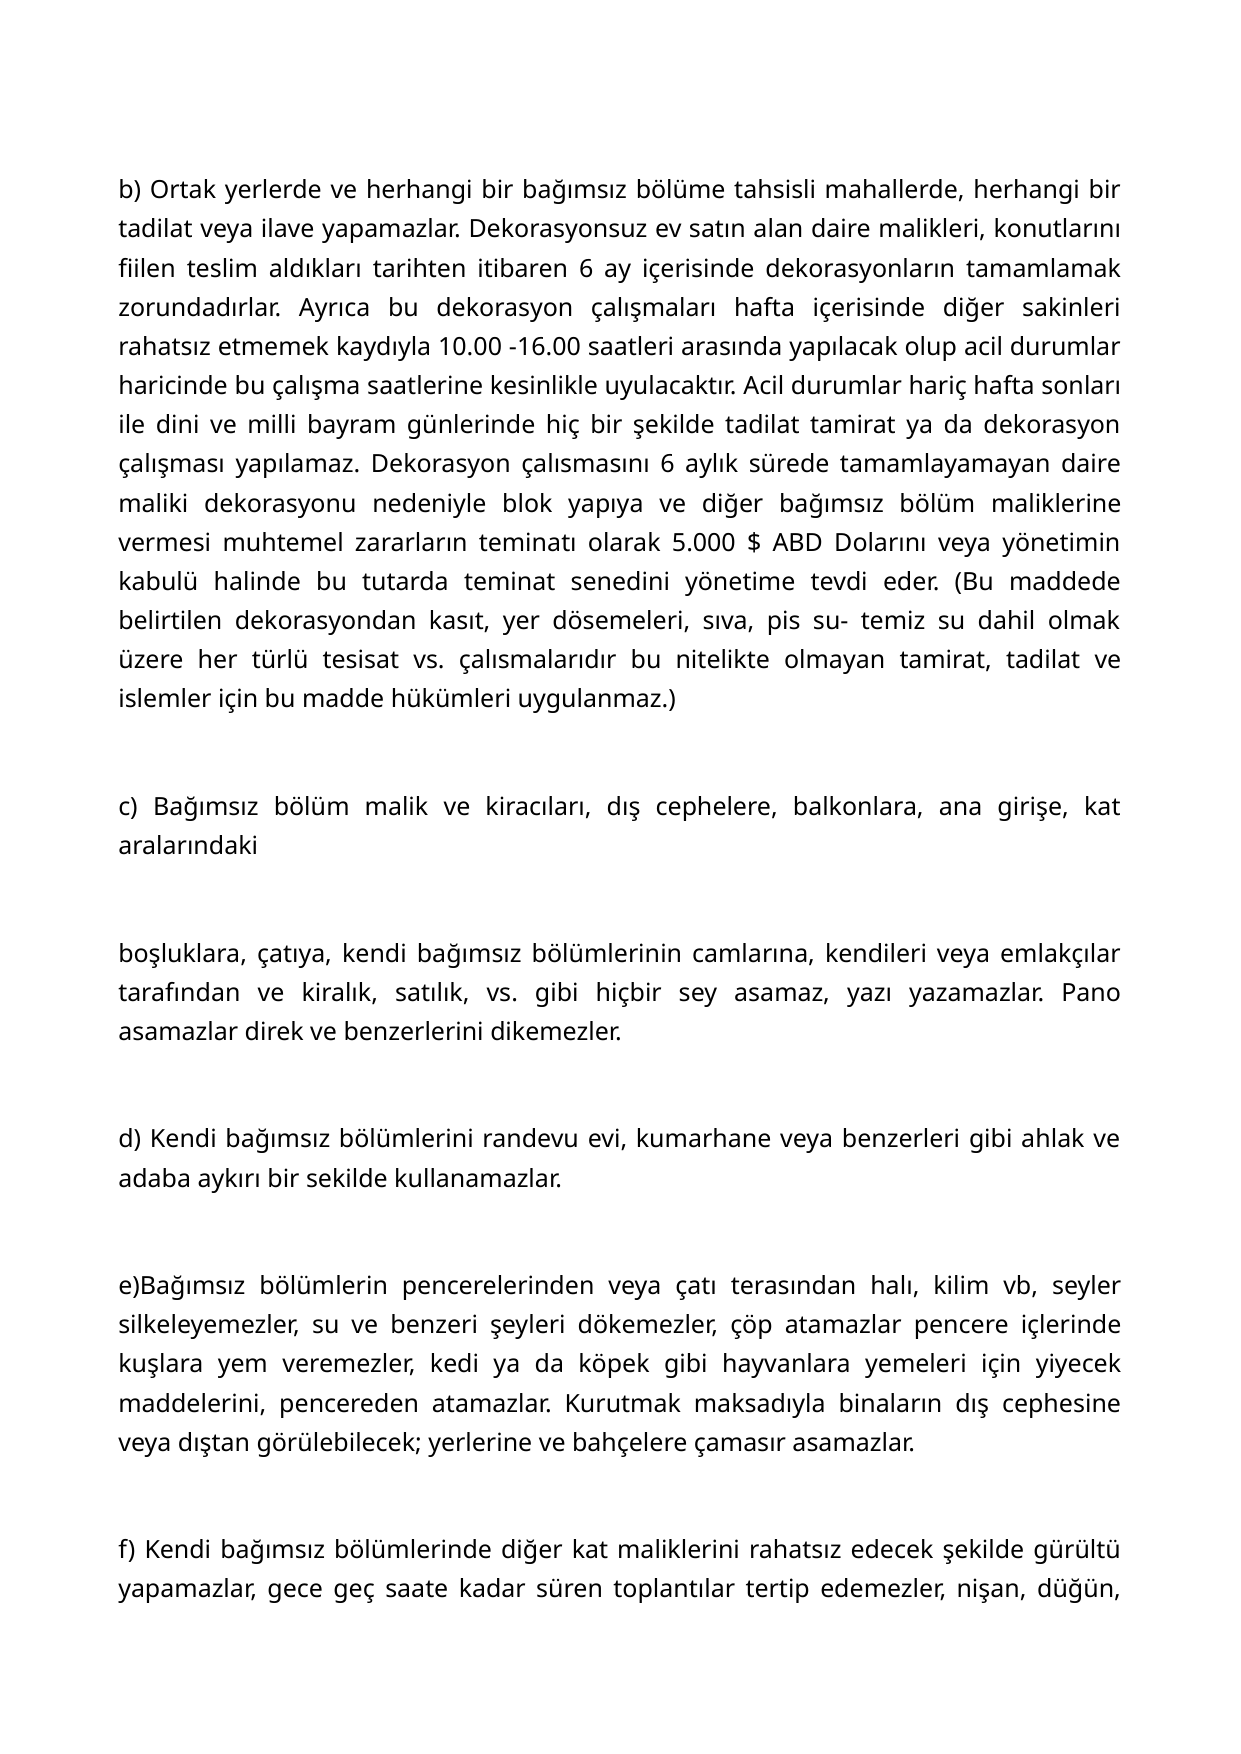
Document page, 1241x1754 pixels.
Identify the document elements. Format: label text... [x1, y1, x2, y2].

text c) Bağımsız bölüm malik ve kiracıları, dış cephelere, balkonlara, ana girişe, kat aralarındaki [118, 788, 1122, 862]
text d) Kendi bağımsız bölümlerini randevu evi, kumarhane veya benzerleri gibi ahlak ve adaba aykırı bir sekilde kullanamazlar. [118, 1121, 1122, 1194]
text e)Bağımsız bölümlerin pencerelerinden veya çatı terasından halı, kilim vb, seyler silkeleyemezler, su ve benzeri şeyleri dökemezler, çöp atamazlar pencere içlerinde kuşlara yem veremezler, kedi ya da köpek gibi hayvanlara yemeleri için yiyecek maddelerini, pencereden atamazlar. Kurutmak maksadıyla binaların dış cephesine veya dıştan görülebilecek; yerlerine ve bahçelere çamasır asamazlar. [118, 1268, 1122, 1458]
text boşluklara, çatıya, kendi bağımsız bölümlerinin camlarına, kendileri veya emlakçılar tarafından ve kiralık, satılık, vs. gibi hiçbir sey asamaz, yazı yazamazlar. Pano asamazlar direk ve benzerlerini dikemezler. [118, 935, 1122, 1048]
text b) Ortak yerlerde ve herhangi bir bağımsız bölüme tahsisli mahallerde, herhangi bir tadilat veya ilave yapamazlar. Dekorasyonsuz ev satın alan daire malikleri, konutlarını fiilen teslim aldıkları tarihten itibaren 6 ay içerisinde dekorasyonların tamamlamak zorundadırlar. Ayrıca bu dekorasyon çalışmaları hafta içerisinde diğer sakinleri rahatsız etmemek kaydıyla 10.00 -16.00 saatleri arasında yapılacak olup acil durumlar haricinde bu çalışma saatlerine kesinlikle uyulacaktır. Acil durumlar hariç hafta sonları ile dini ve milli bayram günlerinde hiç bir şekilde tadilat tamirat ya da dekorasyon çalışması yapılamaz. Dekorasyon çalısmasını 6 aylık sürede tamamlayamayan daire maliki dekorasyonu nedeniyle blok yapıya ve diğer bağımsız bölüm maliklerine vermesi muhtemel zararların teminatı olarak 5.000 $ ABD Dolarını veya yönetimin kabulü halinde bu tutarda teminat senedini yönetime tevdi eder. (Bu maddede belirtilen dekorasyondan kasıt, yer dösemeleri, sıva, pis su- temiz su dahil olmak üzere her türlü tesisat vs. çalısmalarıdır bu nitelikte olmayan tamirat, tadilat ve islemler için bu madde hükümleri uygulanmaz.) [118, 172, 1122, 715]
text f) Kendi bağımsız bölümlerinde diğer kat maliklerini rahatsız edecek şekilde gürültü yapamazlar, gece geç saate kadar süren toplantılar tertip edemezler, nişan, düğün, [118, 1532, 1122, 1605]
